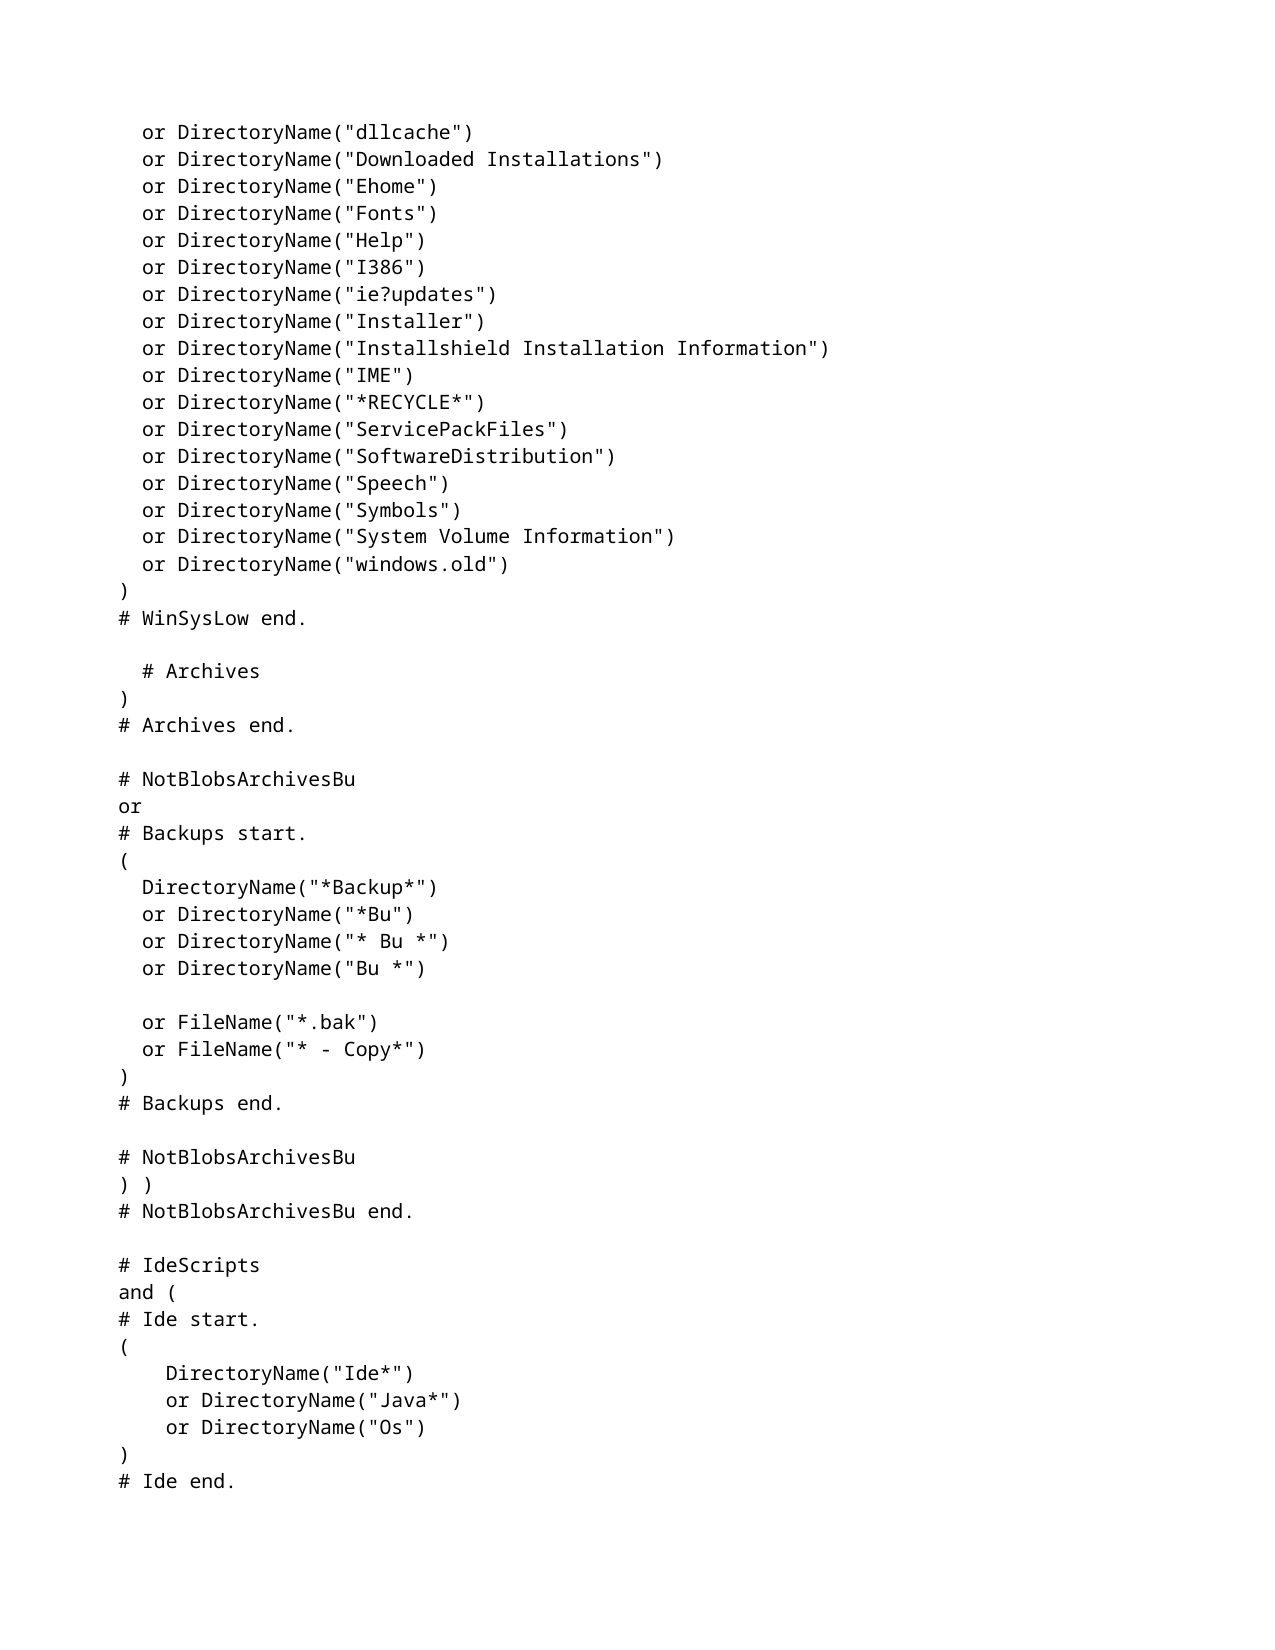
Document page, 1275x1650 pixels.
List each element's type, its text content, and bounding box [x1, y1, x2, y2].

text or DirectoryName("ie?updates") [118, 280, 1157, 307]
text or DirectoryName("Installer") [118, 307, 1157, 334]
text or FileName("* - Copy*") [118, 1035, 1157, 1062]
text or DirectoryName("Speech") [118, 469, 1157, 496]
text ) ) [118, 1170, 1157, 1197]
text or DirectoryName("*RECYCLE*") [118, 388, 1157, 415]
text or DirectoryName("Installshield Installation Information") [118, 334, 1157, 361]
text ( [118, 847, 1157, 873]
text or FileName("*.bak") [118, 1008, 1157, 1035]
text DirectoryName("Ide*") [118, 1359, 1157, 1386]
text # Archives end. [118, 712, 1157, 739]
text # Ide end. [118, 1467, 1157, 1494]
text or DirectoryName("Os") [118, 1413, 1157, 1440]
text or DirectoryName("dllcache") [118, 118, 1157, 145]
text # Archives [118, 658, 1157, 685]
text ) [118, 1062, 1157, 1089]
text or DirectoryName("Help") [118, 226, 1157, 253]
text # Ide start. [118, 1305, 1157, 1332]
text or DirectoryName("Ehome") [118, 172, 1157, 199]
text ( [118, 1332, 1157, 1359]
text # NotBlobsArchivesBu [118, 1143, 1157, 1170]
text # Backups start. [118, 819, 1157, 847]
text or DirectoryName("I386") [118, 253, 1157, 280]
text or DirectoryName("Java*") [118, 1386, 1157, 1413]
text or DirectoryName("Fonts") [118, 199, 1157, 226]
text or DirectoryName("Symbols") [118, 496, 1157, 523]
text or [118, 793, 1157, 819]
text or DirectoryName("ServicePackFiles") [118, 415, 1157, 442]
text or DirectoryName("Bu *") [118, 954, 1157, 981]
text ) [118, 1440, 1157, 1467]
text and ( [118, 1278, 1157, 1305]
text # IdeScripts [118, 1251, 1157, 1278]
text or DirectoryName("IME") [118, 361, 1157, 388]
text # Backups end. [118, 1089, 1157, 1116]
text or DirectoryName("SoftwareDistribution") [118, 442, 1157, 469]
text DirectoryName("*Backup*") [118, 873, 1157, 901]
text or DirectoryName("System Volume Information") [118, 523, 1157, 550]
text # NotBlobsArchivesBu end. [118, 1197, 1157, 1224]
text # WinSysLow end. [118, 604, 1157, 631]
text or DirectoryName("windows.old") [118, 550, 1157, 577]
text ) [118, 685, 1157, 712]
text # NotBlobsArchivesBu [118, 766, 1157, 793]
text or DirectoryName("*Bu") [118, 901, 1157, 927]
text or DirectoryName("* Bu *") [118, 927, 1157, 954]
text or DirectoryName("Downloaded Installations") [118, 145, 1157, 172]
text ) [118, 577, 1157, 604]
